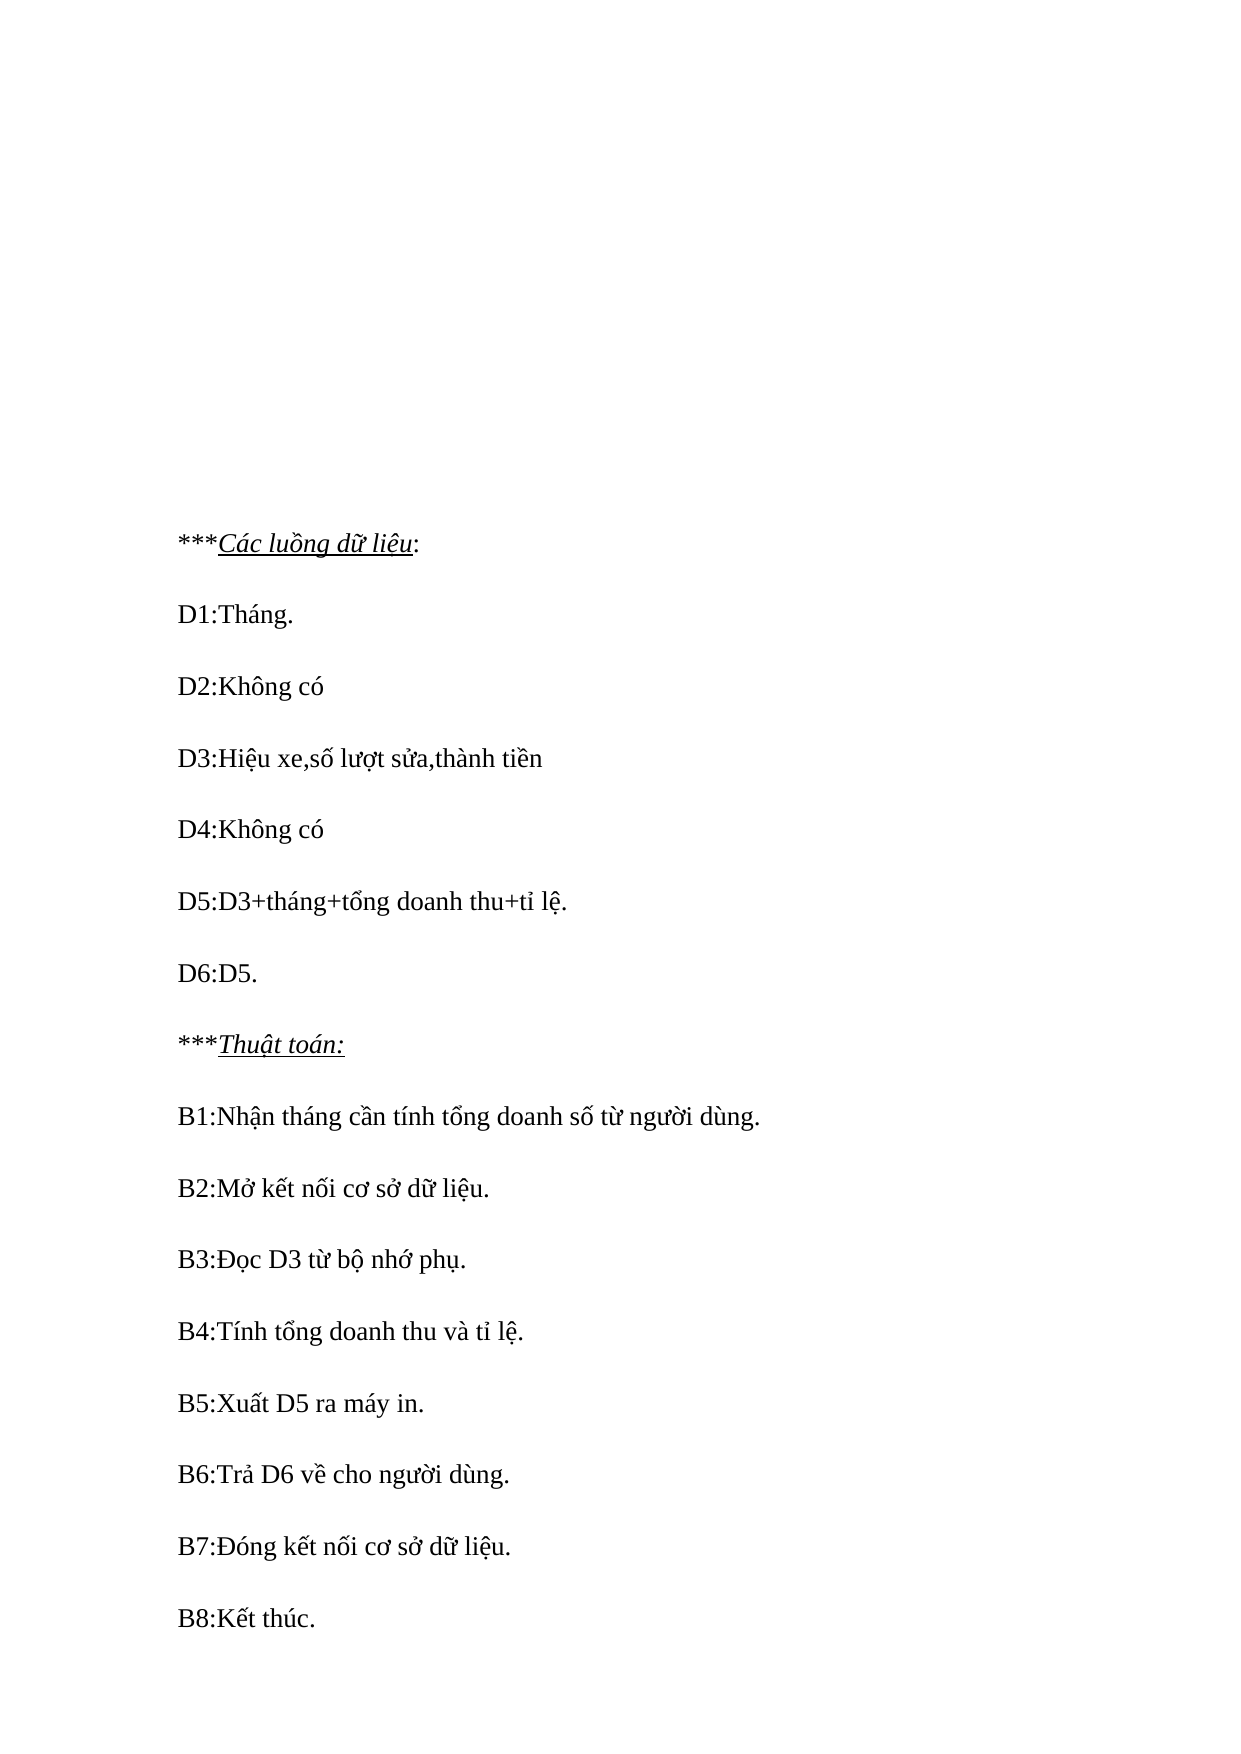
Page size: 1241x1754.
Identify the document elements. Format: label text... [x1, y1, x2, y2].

text D4:Không có [177, 813, 1122, 845]
text B5:Xuất D5 ra máy in. [177, 1387, 1122, 1418]
text B4:Tính tổng doanh thu và tỉ lệ. [177, 1315, 1122, 1346]
text D6:D5. [177, 957, 1122, 988]
text D3:Hiệu xe,số lượt sửa,thành tiền [177, 742, 1122, 773]
text B7:Đóng kết nối cơ sở dữ liệu. [177, 1530, 1122, 1561]
text D1:Tháng. [177, 598, 1122, 630]
text D2:Không có [177, 670, 1122, 701]
text B1:Nhận tháng cần tính tổng doanh số từ người dùng. [177, 1100, 1122, 1131]
text B6:Trả D6 về cho người dùng. [177, 1458, 1122, 1490]
text ***Các luồng dữ liệu: [177, 527, 1122, 558]
text B3:Đọc D3 từ bộ nhớ phụ. [177, 1243, 1122, 1275]
text B2:Mở kết nối cơ sở dữ liệu. [177, 1172, 1122, 1203]
text B8:Kết thúc. [177, 1602, 1122, 1633]
text D5:D3+tháng+tổng doanh thu+tỉ lệ. [177, 885, 1122, 916]
text ***Thuật toán: [177, 1028, 1122, 1060]
